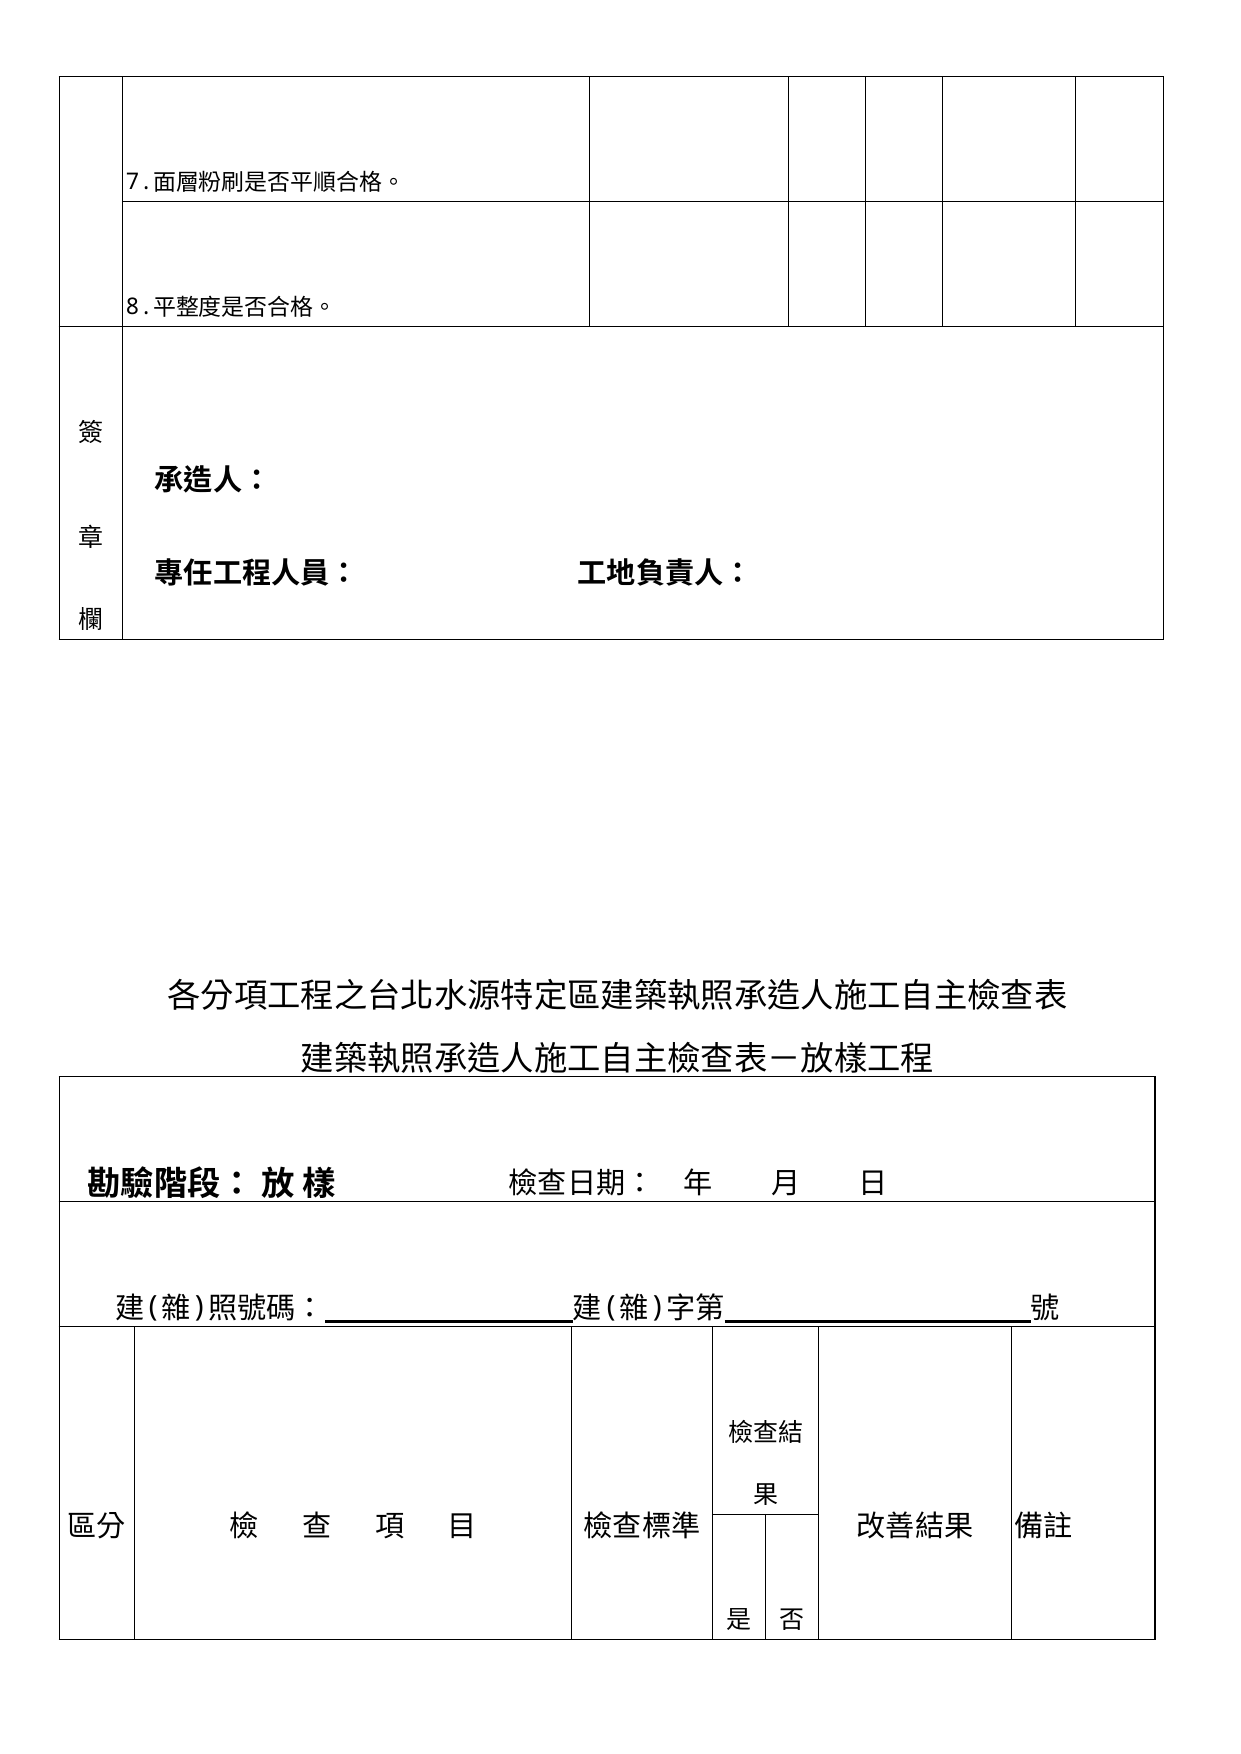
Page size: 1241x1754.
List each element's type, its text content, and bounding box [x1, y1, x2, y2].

table_cell [789, 77, 865, 201]
table_cell 檢查標準 [572, 1327, 712, 1639]
table_cell 承造人： 專任工程人員： 工地負責人： [123, 327, 1163, 639]
table_cell 檢 查 項 目 [135, 1327, 571, 1639]
table_cell 否 [766, 1515, 818, 1639]
table_cell 備註 [1012, 1327, 1154, 1639]
table_cell 區分 [60, 1327, 134, 1639]
table_cell [590, 77, 788, 201]
table_cell [1076, 77, 1163, 201]
table_cell [866, 77, 942, 201]
table_cell 檢查結果 [713, 1327, 818, 1514]
table_cell 簽 章 欄 [60, 327, 122, 639]
table_cell [789, 202, 865, 326]
table_cell 是 [713, 1515, 765, 1639]
text 建築執照承造人施工自主檢查表－放樣工程 [59, 1014, 1175, 1076]
table_cell 建(雜)照號碼： 建(雜)字第 號 [60, 1202, 1154, 1326]
table_cell 改善結果 [819, 1327, 1011, 1639]
table_cell [1076, 202, 1163, 326]
table_cell [60, 77, 122, 326]
table_cell [943, 202, 1075, 326]
table_cell [866, 202, 942, 326]
text 各分項工程之台北水源特定區建築執照承造人施工自主檢查表 [59, 951, 1175, 1014]
table_cell 8.平整度是否合格。 [123, 202, 589, 326]
table_cell [943, 77, 1075, 201]
table_header 勘驗階段： 放 樣 檢查日期： 年 月 日 [60, 1077, 1154, 1201]
table_cell 7.面層粉刷是否平順合格。 [123, 77, 589, 201]
table_cell [590, 202, 788, 326]
